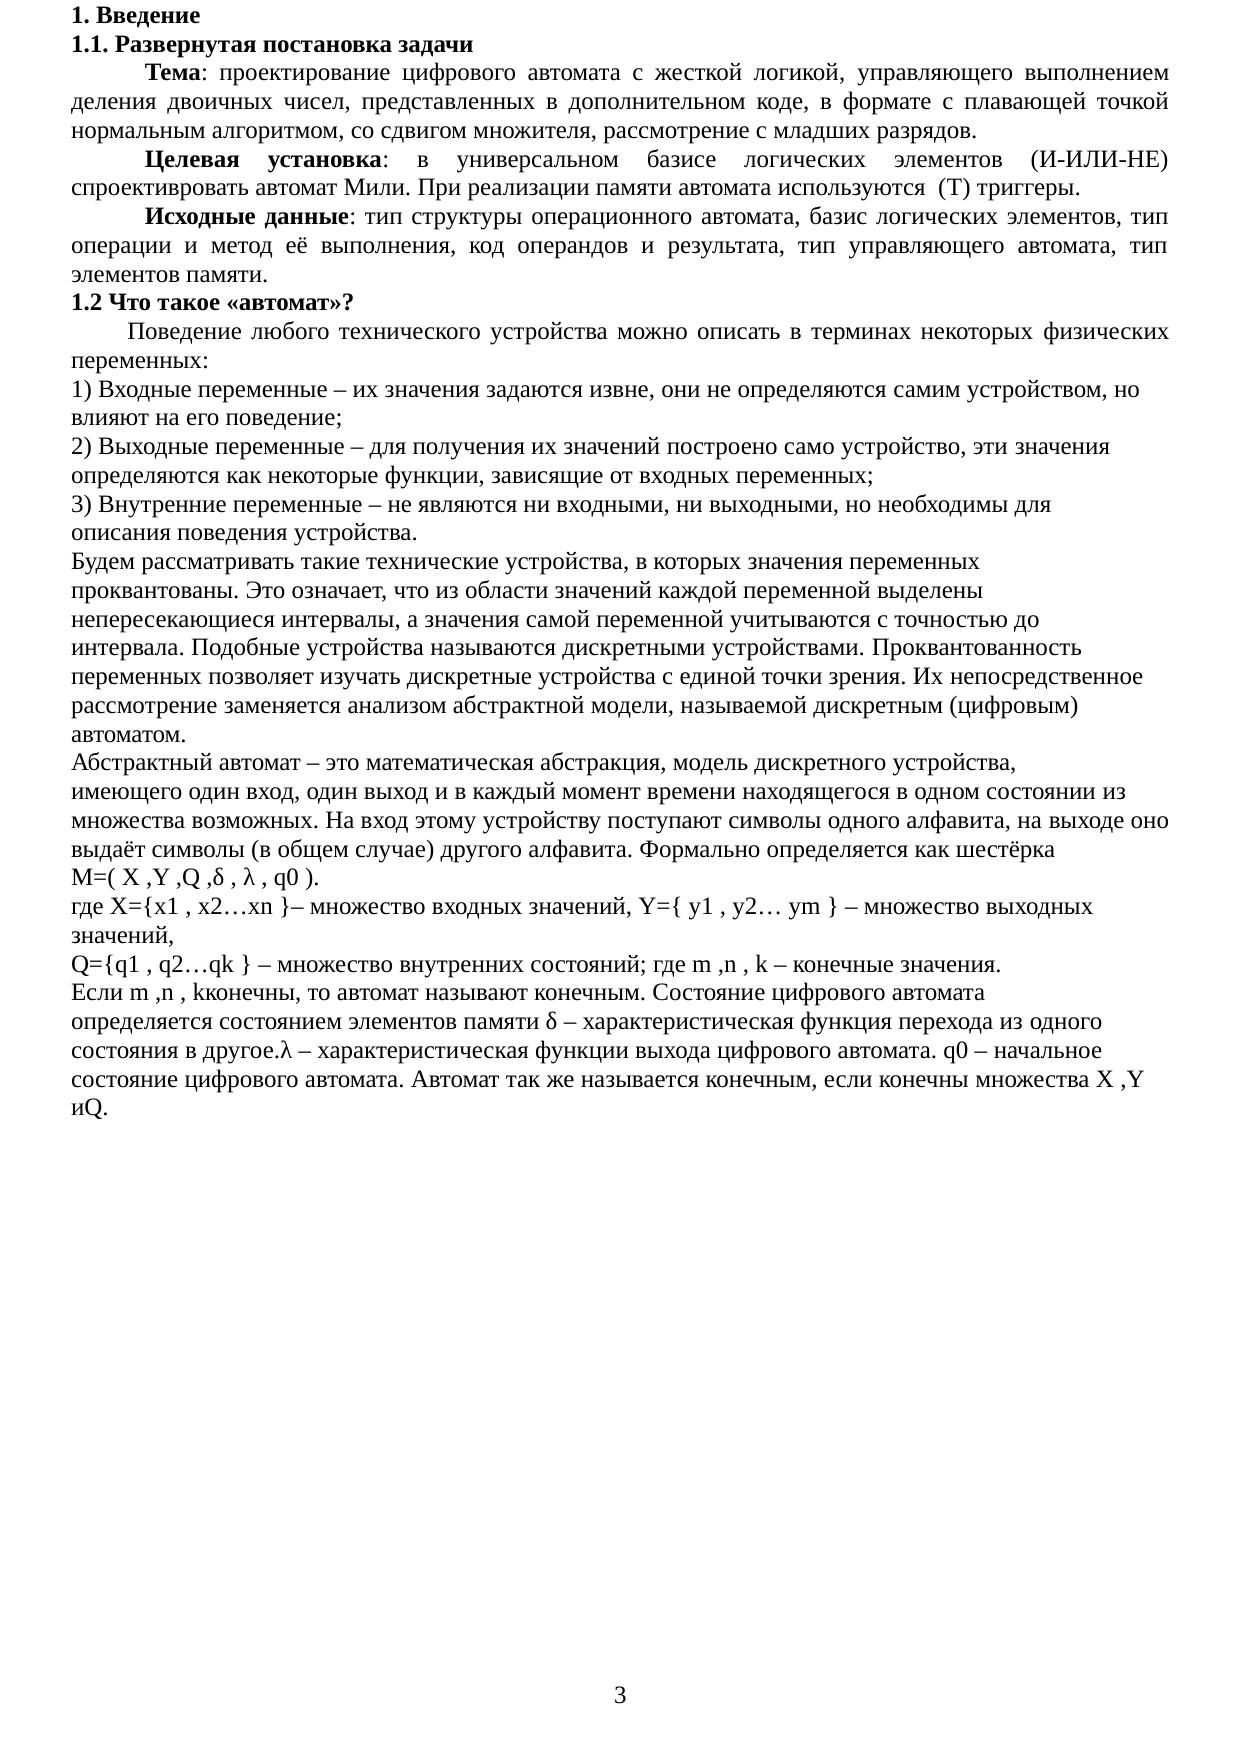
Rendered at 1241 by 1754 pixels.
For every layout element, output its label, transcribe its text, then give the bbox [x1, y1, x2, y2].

text 1.1. Развернутая постановка задачи [71, 29, 1169, 57]
text M=( X ,Y ,Q ,δ , λ , q0 ). [71, 862, 1169, 891]
text Поведение любого технического устройства можно описать в терминах некоторых физических переменных: [71, 316, 1169, 374]
text Тема: проектирование цифрового автомата с жесткой логикой, управляющего выполнением деления двоичных чисел, представленных в дополнительном коде, в формате с плавающей точкой нормальным алгоритмом, со сдвигом множителя, рассмотрение с младших разрядов. [71, 57, 1169, 144]
text Исходные данные: тип структуры операционного автомата, базис логических элементов, тип операции и метод её выполнения, код операндов и результата, тип управляющего автомата, тип элементов памяти. [71, 201, 1169, 287]
text описания поведения устройства. [71, 517, 1169, 546]
text интервала. Подобные устройства называются дискретными устройствами. Проквантованность переменных позволяет изучать дискретные устройства с единой точки зрения. Их непосредственное рассмотрение заменяется анализом абстрактной модели, называемой дискретным (цифровым) автоматом. [71, 632, 1169, 747]
text Q={q1 , q2…qk } – множество внутренних состояний; где m ,n , k – конечные значения. [71, 949, 1169, 977]
text Целевая установка: в универсальном базисе логических элементов (И-ИЛИ-НЕ) спроективровать автомат Мили. При реализации памяти автомата используются (Т) триггеры. [71, 144, 1169, 201]
text 2) Выходные переменные – для получения их значений построено само устройство, эти значения определяются как некоторые функции, зависящие от входных переменных; [71, 431, 1169, 489]
text где X={x1 , x2…xn }– множество входных значений, Y={ y1 , y2… ym } – множество выходных значений, [71, 891, 1169, 949]
text проквантованы. Это означает, что из области значений каждой переменной выделены [71, 575, 1169, 604]
text 3) Внутренние переменные – не являются ни входными, ни выходными, но необходимы для [71, 489, 1169, 517]
text 1.2 Что такое «автомат»? [71, 287, 1169, 316]
text 1. Введение [71, 0, 1169, 29]
text имеющего один вход, один выход и в каждый момент времени находящегося в одном состоянии из множества возможных. На вход этому устройству поступают символы одного алфавита, на выходе оно выдаёт символы (в общем случае) другого алфавита. Формально определяется как шестёрка [71, 776, 1169, 862]
text непересекающиеся интервалы, а значения самой переменной учитываются с точностью до [71, 604, 1169, 632]
text Абстрактный автомат – это математическая абстракция, модель дискретного устройства, [71, 747, 1169, 776]
text 1) Входные переменные – их значения задаются извне, они не определяются самим устройством, но влияют на его поведение; [71, 374, 1169, 431]
text определяется состоянием элементов памяти δ – характеристическая функция перехода из одного состояния в другое.λ – характеристическая функции выхода цифрового автомата. q0 – начальное состояние цифрового автомата. Автомат так же называется конечным, если конечны множества X ,Y иQ. [71, 1006, 1169, 1121]
text Будем рассматривать такие технические устройства, в которых значения переменных [71, 546, 1169, 575]
text Если m ,n , kконечны, то автомат называют конечным. Состояние цифрового автомата [71, 977, 1169, 1006]
